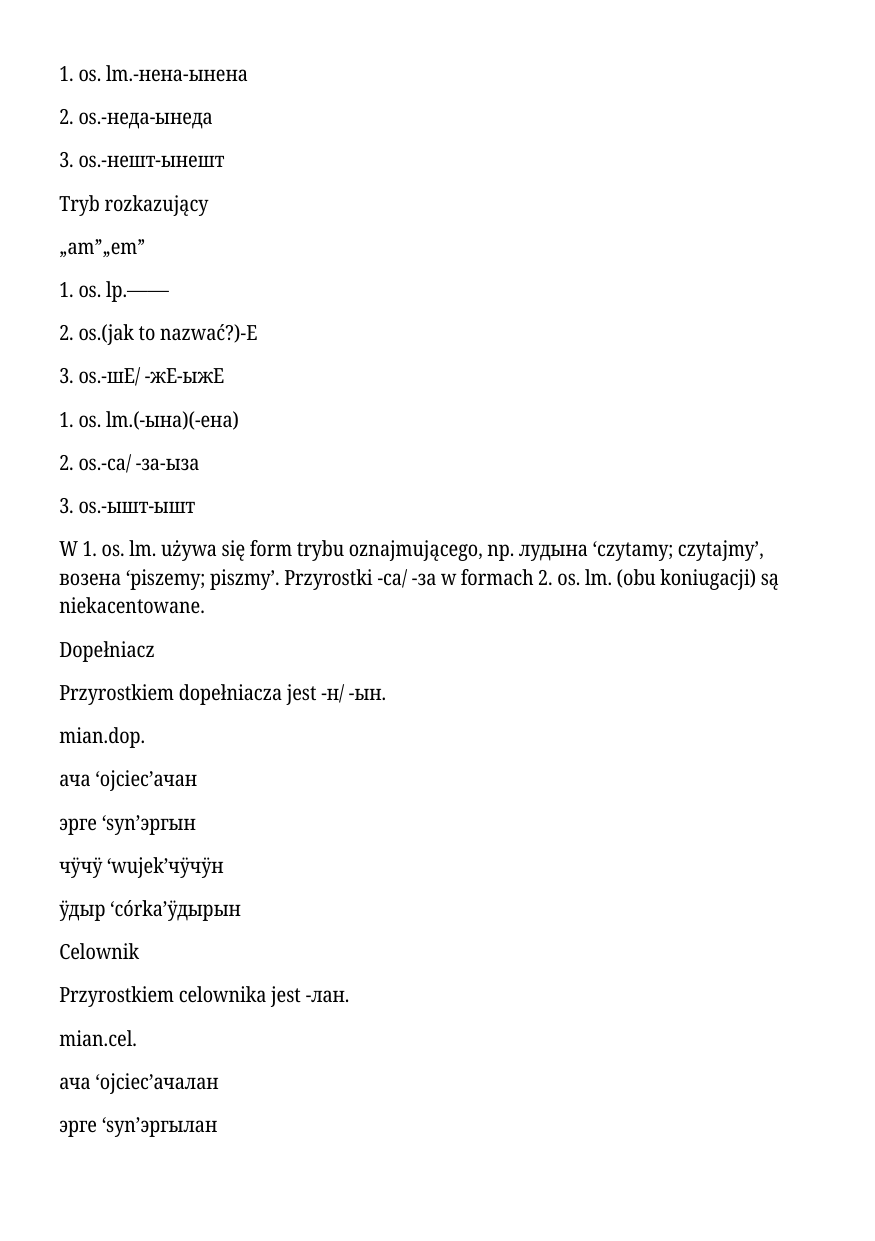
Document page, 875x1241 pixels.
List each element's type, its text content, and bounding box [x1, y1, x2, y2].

text 3. os.‑шЕ/ ‑жЕ‑ыжЕ [59, 362, 815, 390]
text Celownik [59, 937, 815, 966]
text Przyrostkiem celownika jest ‑лан. [59, 981, 815, 1009]
text „am”„em” [59, 232, 815, 260]
text 1. os. lp.—— [59, 275, 815, 304]
text 3. os.‑нешт‑ынешт [59, 146, 815, 174]
text 2. os.‑неда‑ынеда [59, 102, 815, 131]
text 2. os.(jak to nazwać?)‑Е [59, 318, 815, 347]
text 1. os. lm.‑нена‑ынена [59, 59, 815, 87]
text чӱчӱ ‘wujek’чӱчӱн [59, 851, 815, 879]
text Tryb rozkazujący [59, 189, 815, 217]
text mian.dop. [59, 721, 815, 749]
text 1. os. lm.(‑ына)(‑ена) [59, 405, 815, 433]
text эрге ‘syn’эргын [59, 808, 815, 836]
text эрге ‘syn’эргылан [59, 1110, 815, 1139]
text ача ‘ojciec’ачалан [59, 1067, 815, 1095]
text Dopełniacz [59, 635, 815, 663]
text mian.cel. [59, 1024, 815, 1052]
text 3. os.‑ышт‑ышт [59, 491, 815, 520]
text 2. os.‑са/ ‑за‑ыза [59, 448, 815, 477]
text ӱдыр ‘córka’ӱдырын [59, 894, 815, 922]
text ача ‘ojciec’ачан [59, 764, 815, 793]
text Przyrostkiem dopełniacza jest ‑н/ ‑ын. [59, 678, 815, 706]
text W 1. os. lm. używa się form trybu oznajmującego, np. лудына ‘czytamy; czytajmy’, возена ‘piszemy; piszmy’. Przyrostki ‑са/ ‑за w formach 2. os. lm. (obu koniugacji) są niekacentowane. [59, 534, 815, 620]
